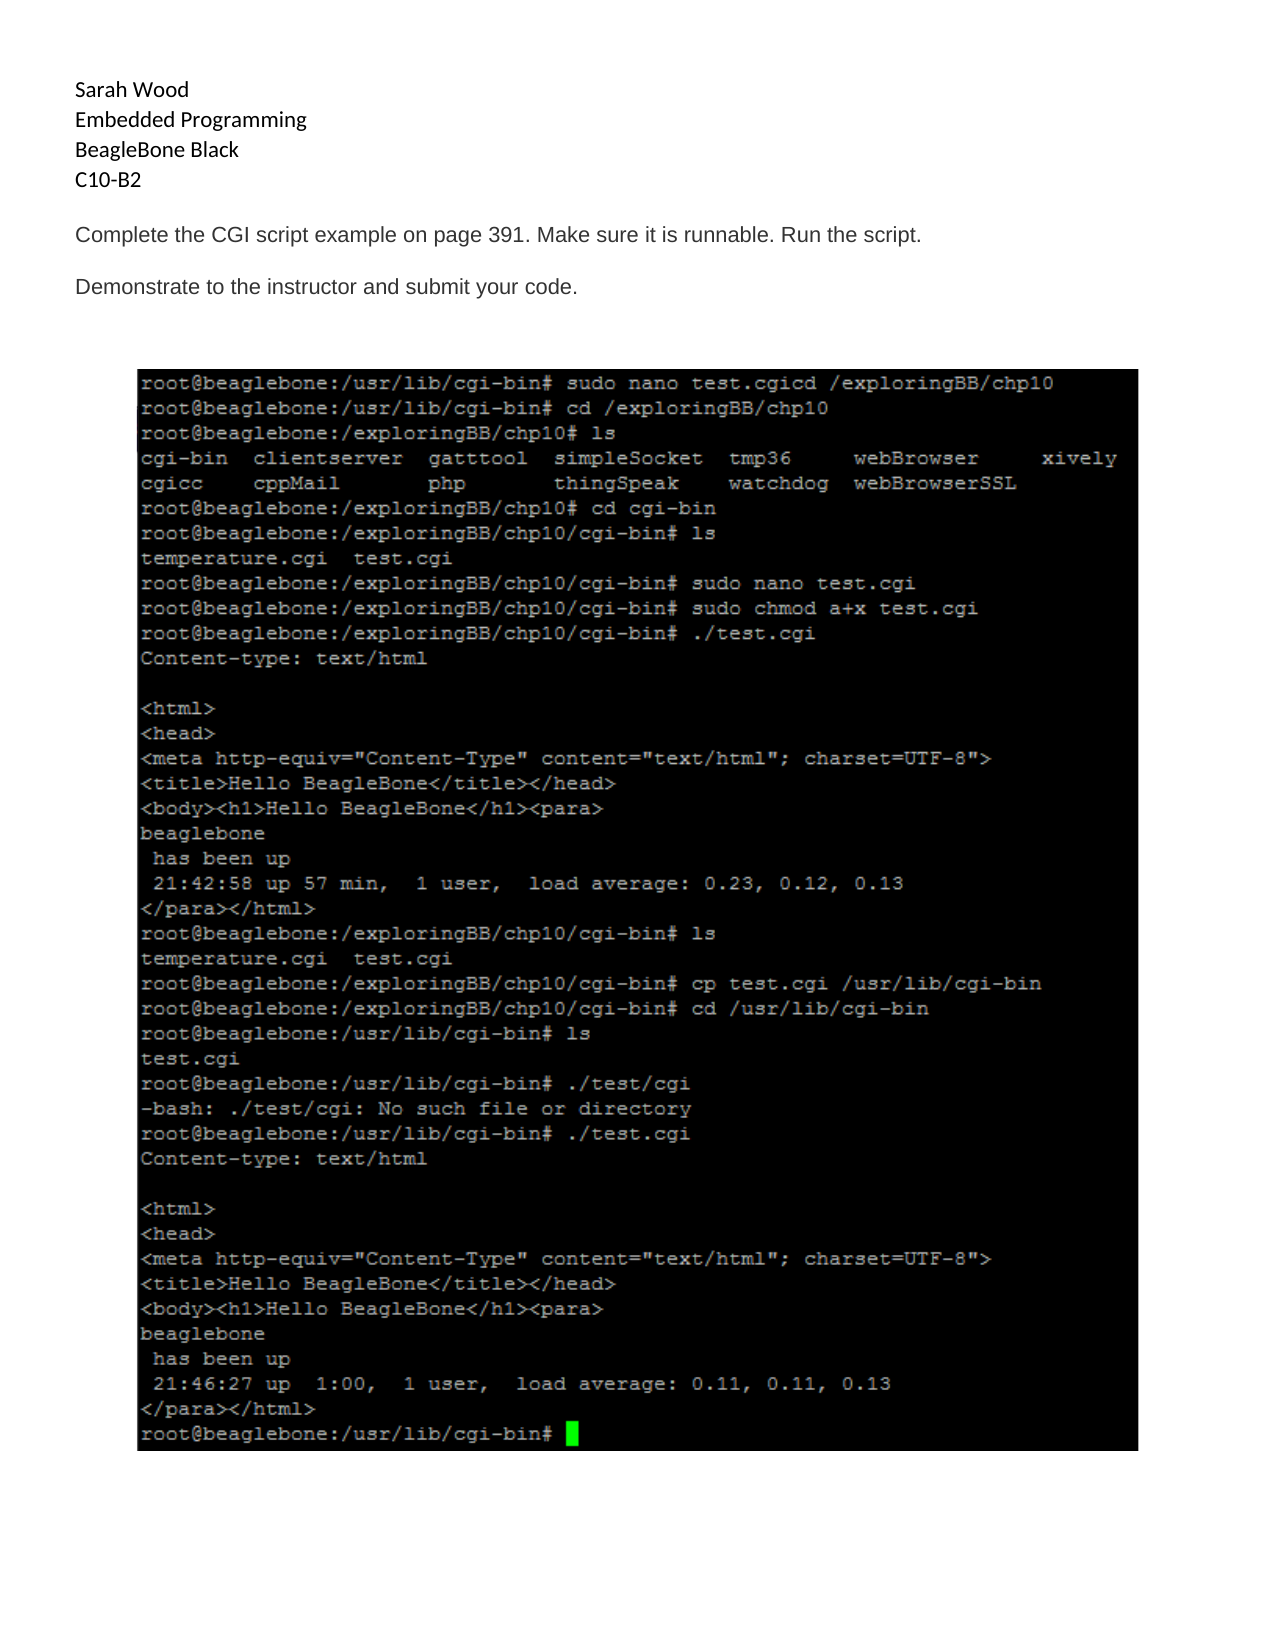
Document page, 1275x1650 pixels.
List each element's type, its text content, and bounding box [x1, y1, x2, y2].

text Complete the CGI script example on page 391. Make sure it is runnable. Run the script. [75, 214, 1200, 247]
text Embedded Programming [75, 105, 1200, 133]
text Demonstrate to the instructor and submit your code. [75, 266, 1200, 299]
text C10-B2 [75, 166, 1200, 194]
text Sarah Wood [75, 75, 1200, 103]
text BeagleBone Black [75, 135, 1200, 163]
picture [136, 369, 1139, 1451]
